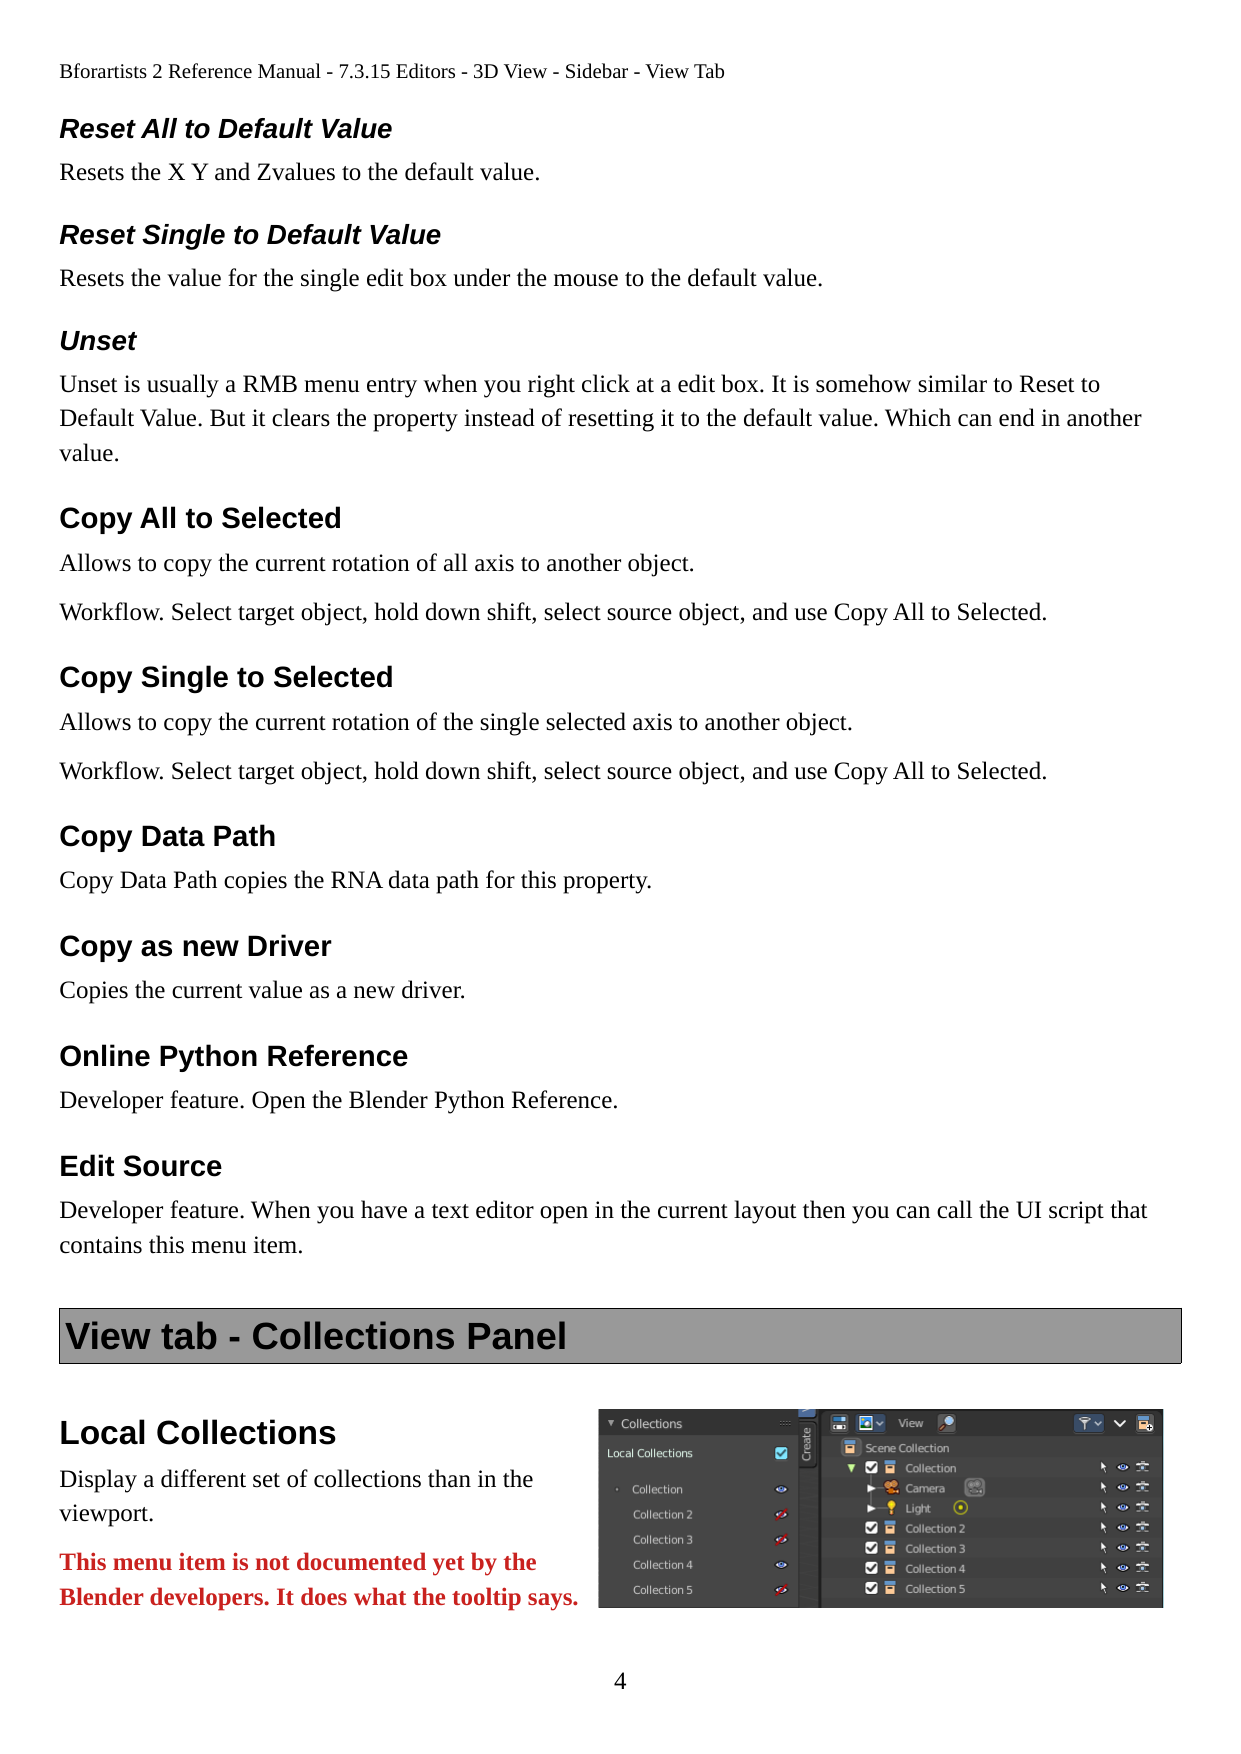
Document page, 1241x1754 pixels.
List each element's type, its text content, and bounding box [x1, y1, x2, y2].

picture [598, 1409, 1164, 1608]
text Developer feature. Open the Blender Python Reference. [59, 1085, 1181, 1114]
subtitle Copy Single to Selected [59, 660, 1181, 694]
subtitle Local Collections [59, 1412, 598, 1451]
subtitle Copy as new Driver [59, 929, 1181, 963]
text Workflow. Select target object, hold down shift, select source object, and use Copy All to Selected. [59, 597, 1181, 626]
subtitle Edit Source [59, 1149, 1181, 1183]
text Resets the X Y and Zvalues to the default value. [59, 157, 1181, 186]
subtitle Online Python Reference [59, 1039, 1181, 1073]
subtitle Reset All to Default Value [59, 113, 1181, 144]
table_header View tab - Collections Panel [60, 1309, 1181, 1363]
subtitle [1164, 1412, 1181, 1451]
text This menu item is not documented yet by the Blender developers. It does what the tooltip says. [59, 1547, 1181, 1610]
subtitle Copy All to Selected [59, 501, 1181, 535]
subtitle Copy Data Path [59, 819, 1181, 853]
text Allows to copy the current rotation of the single selected axis to another object. [59, 707, 1181, 735]
text Developer feature. When you have a text editor open in the current layout then you can call the UI script that contains this menu item. [59, 1195, 1181, 1258]
text Resets the value for the single edit box under the mouse to the default value. [59, 263, 1181, 292]
text Display a different set of collections than in the viewport. [59, 1464, 598, 1527]
text Copies the current value as a new driver. [59, 976, 1181, 1004]
text Workflow. Select target object, hold down shift, select source object, and use Copy All to Selected. [59, 756, 1181, 784]
subtitle Unset [59, 324, 1181, 356]
text Allows to copy the current rotation of all axis to another object. [59, 548, 1181, 576]
subtitle Reset Single to Default Value [59, 218, 1181, 250]
text Copy Data Path copies the RNA data path for this property. [59, 866, 1181, 894]
text Unset is usually a RMB menu entry when you right click at a edit box. It is somehow similar to Reset to Default Value. But it clears the property instead of resetting it to the default value. Which can end in another value. [59, 369, 1181, 467]
